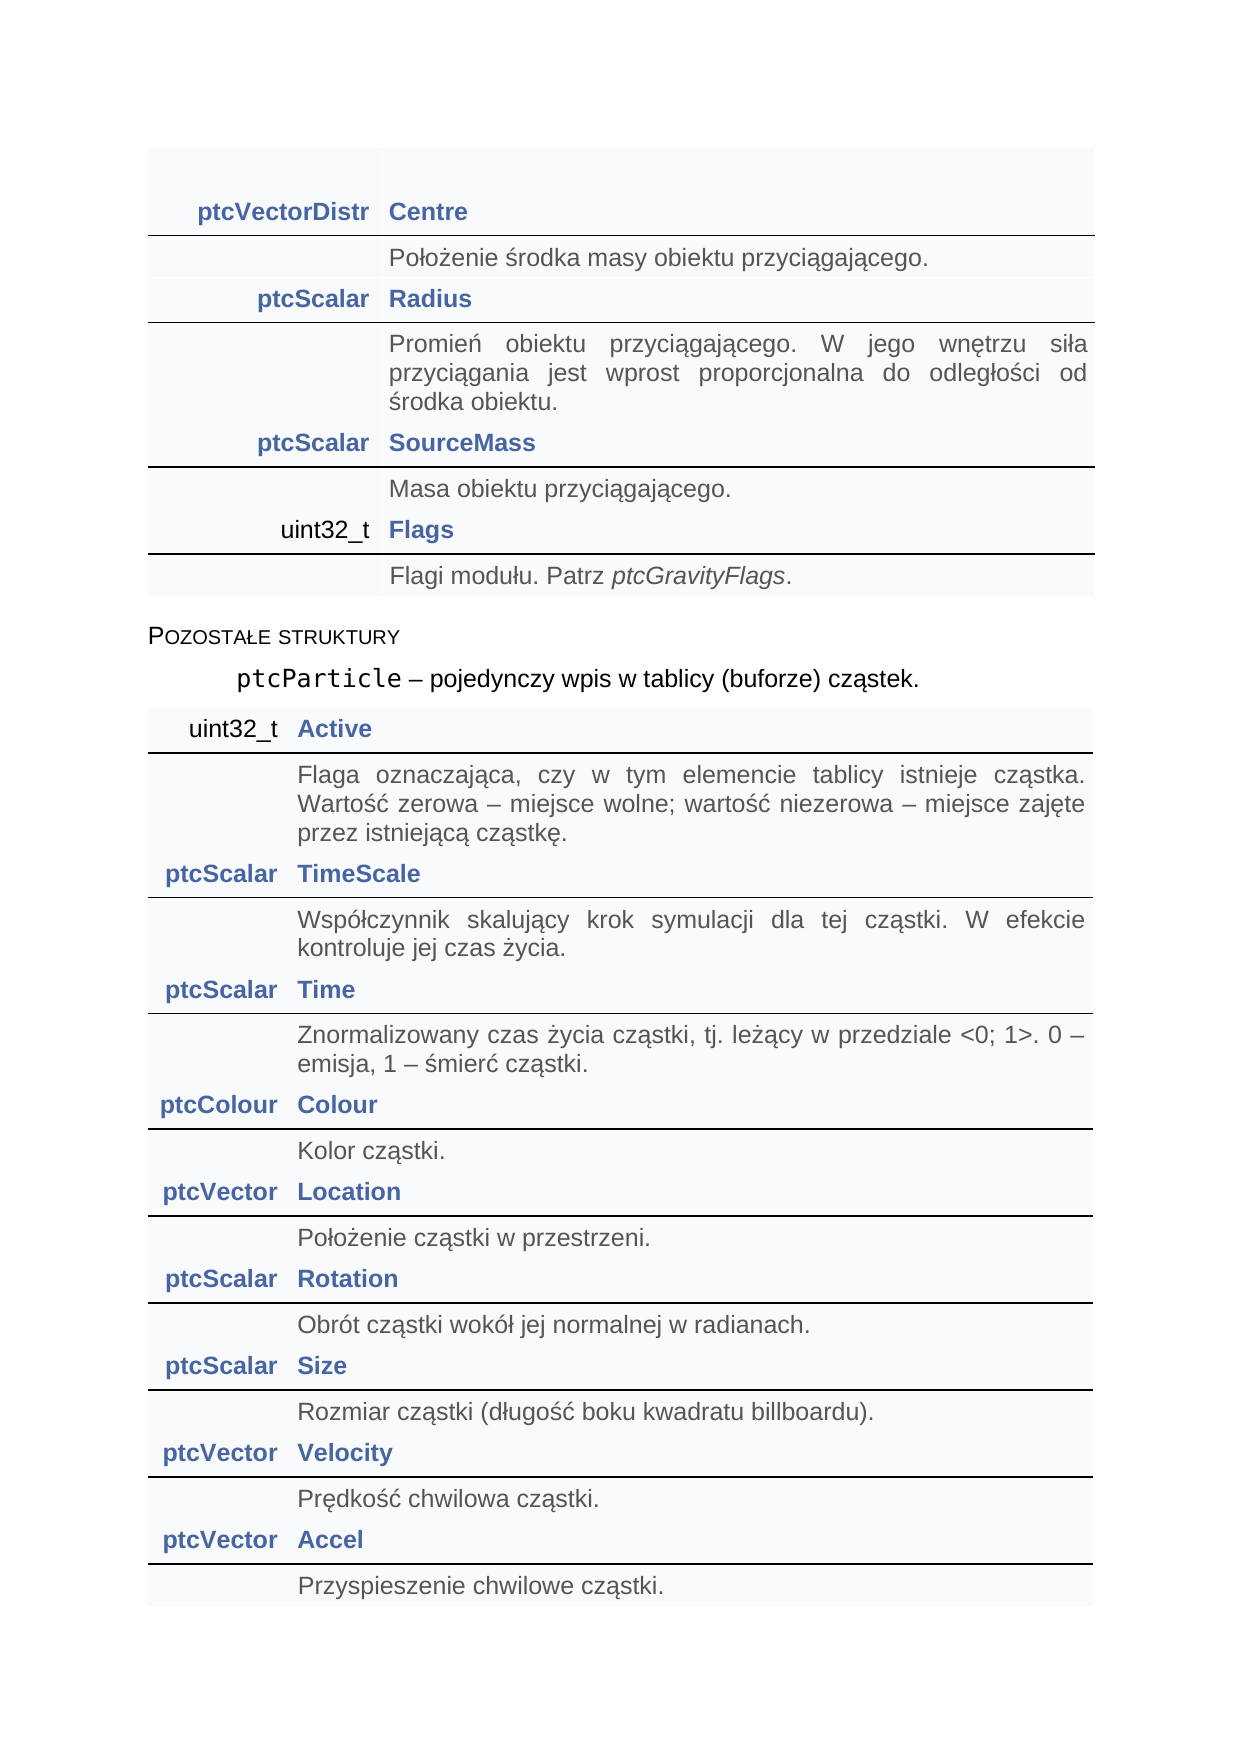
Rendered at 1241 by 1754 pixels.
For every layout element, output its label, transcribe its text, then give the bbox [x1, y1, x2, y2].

table_cell [148, 148, 382, 191]
table_cell Rotation [291, 1258, 1092, 1302]
table_cell [383, 148, 1094, 191]
table_cell Size [291, 1345, 1092, 1389]
table_cell Centre [383, 191, 1094, 235]
table_cell Location [291, 1171, 1092, 1215]
table_cell Rozmiar cząstki (długość boku kwadratu billboardu). [291, 1391, 1092, 1432]
table_cell uint32_t [148, 509, 382, 553]
table_cell [148, 898, 291, 968]
table_cell [148, 1478, 291, 1519]
table_cell [148, 323, 382, 422]
table_cell [148, 236, 382, 277]
table_cell Znormalizowany czas życia cząstki, tj. leżący w przedziale <0; 1>. 0 – emisja, 1 – śmierć cząstki. [291, 1014, 1092, 1084]
table_cell [148, 754, 291, 853]
table_cell ptcVector [148, 1171, 291, 1215]
table_cell Radius [383, 278, 1094, 322]
table_cell ptcScalar [148, 853, 291, 897]
table_cell TimeScale [291, 853, 1092, 897]
table_cell Kolor cząstki. [291, 1130, 1092, 1171]
table_cell [148, 1014, 291, 1084]
table_cell SourceMass [383, 422, 1094, 466]
table_cell [148, 1130, 291, 1171]
table_header Active [291, 708, 1092, 752]
table_cell Prędkość chwilowa cząstki. [291, 1478, 1092, 1519]
table_cell ptcVector [148, 1432, 291, 1476]
table_cell [148, 1391, 291, 1432]
table_cell Accel [291, 1519, 1092, 1563]
table_cell Współczynnik skalujący krok symulacji dla tej cząstki. W efekcie kontroluje jej czas życia. [291, 898, 1092, 968]
text ptcParticle – pojedynczy wpis w tablicy (buforze) cząstek. [148, 664, 1092, 693]
table_cell Flags [383, 509, 1094, 553]
table_cell ptcScalar [148, 1345, 291, 1389]
table_header uint32_t [148, 708, 291, 752]
table_cell ptcVector [148, 1519, 291, 1563]
table_cell Przyspieszenie chwilowe cząstki. [291, 1565, 1092, 1606]
table_cell ptcColour [148, 1084, 291, 1128]
table_cell ptcScalar [148, 968, 291, 1012]
table_cell ptcScalar [148, 278, 382, 322]
table_cell Colour [291, 1084, 1092, 1128]
table_cell Flagi modułu. Patrz ptcGravityFlags. [383, 555, 1094, 596]
table_cell Flaga oznaczająca, czy w tym elemencie tablicy istnieje cząstka. Wartość zerowa – miejsce wolne; wartość niezerowa – miejsce zajęte przez istniejącą cząstkę. [291, 754, 1092, 853]
table_cell Velocity [291, 1432, 1092, 1476]
table_cell ptcVectorDistr [148, 191, 382, 235]
table_cell ptcScalar [148, 422, 382, 466]
subtitle Pozostałe struktury [148, 621, 1092, 650]
table_cell Promień obiektu przyciągającego. W jego wnętrzu siła przyciągania jest wprost proporcjonalna do odległości od środka obiektu. [383, 323, 1094, 422]
table_cell Time [291, 968, 1092, 1012]
table_cell [148, 1217, 291, 1258]
table_cell Położenie środka masy obiektu przyciągającego. [383, 236, 1094, 277]
table_cell [148, 1565, 291, 1606]
table_cell Masa obiektu przyciągającego. [383, 468, 1094, 509]
table_cell Położenie cząstki w przestrzeni. [291, 1217, 1092, 1258]
table_cell Obrót cząstki wokół jej normalnej w radianach. [291, 1304, 1092, 1345]
table_cell [148, 1304, 291, 1345]
table_cell [148, 555, 382, 596]
table_cell ptcScalar [148, 1258, 291, 1302]
table_cell [148, 468, 382, 509]
